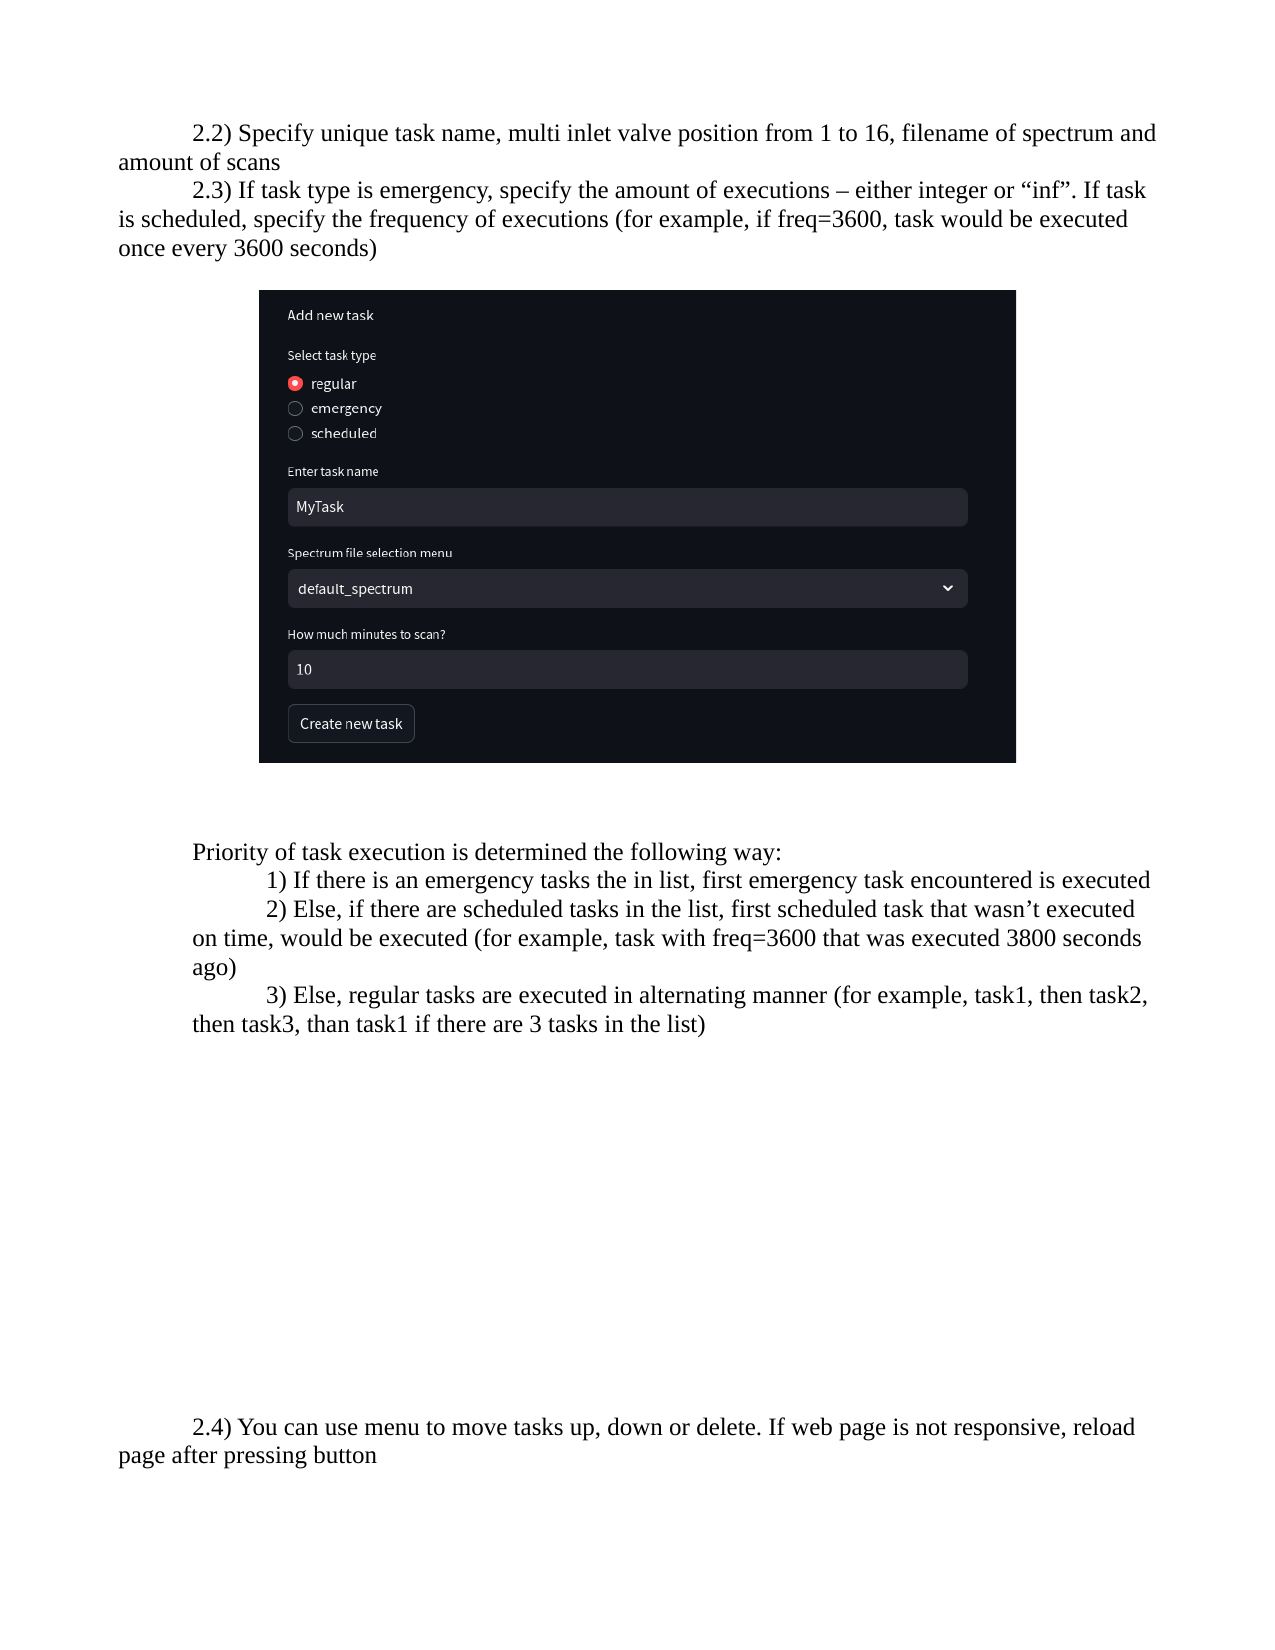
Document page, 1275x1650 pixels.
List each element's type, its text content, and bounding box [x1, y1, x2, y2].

text 3) Else, regular tasks are executed in alternating manner (for example, task1, then task2, then task3, than task1 if there are 3 tasks in the list) [118, 981, 1157, 1038]
text 1) If there is an emergency tasks the in list, first emergency task encountered is executed [118, 866, 1157, 894]
text Priority of task execution is determined the following way: [118, 837, 1157, 866]
picture [259, 290, 1017, 763]
text 2.3) If task type is emergency, specify the amount of executions – either integer or “inf”. If task is scheduled, specify the frequency of executions (for example, if freq=3600, task would be executed once every 3600 seconds) [118, 176, 1157, 262]
text 2.4) You can use menu to move tasks up, down or delete. If web page is not responsive, reload page after pressing button [118, 1412, 1157, 1469]
text 2) Else, if there are scheduled tasks in the list, first scheduled task that wasn’t executed on time, would be executed (for example, task with freq=3600 that was executed 3800 seconds ago) [118, 894, 1157, 981]
text 2.2) Specify unique task name, multi inlet valve position from 1 to 16, filename of spectrum and amount of scans [118, 118, 1157, 176]
